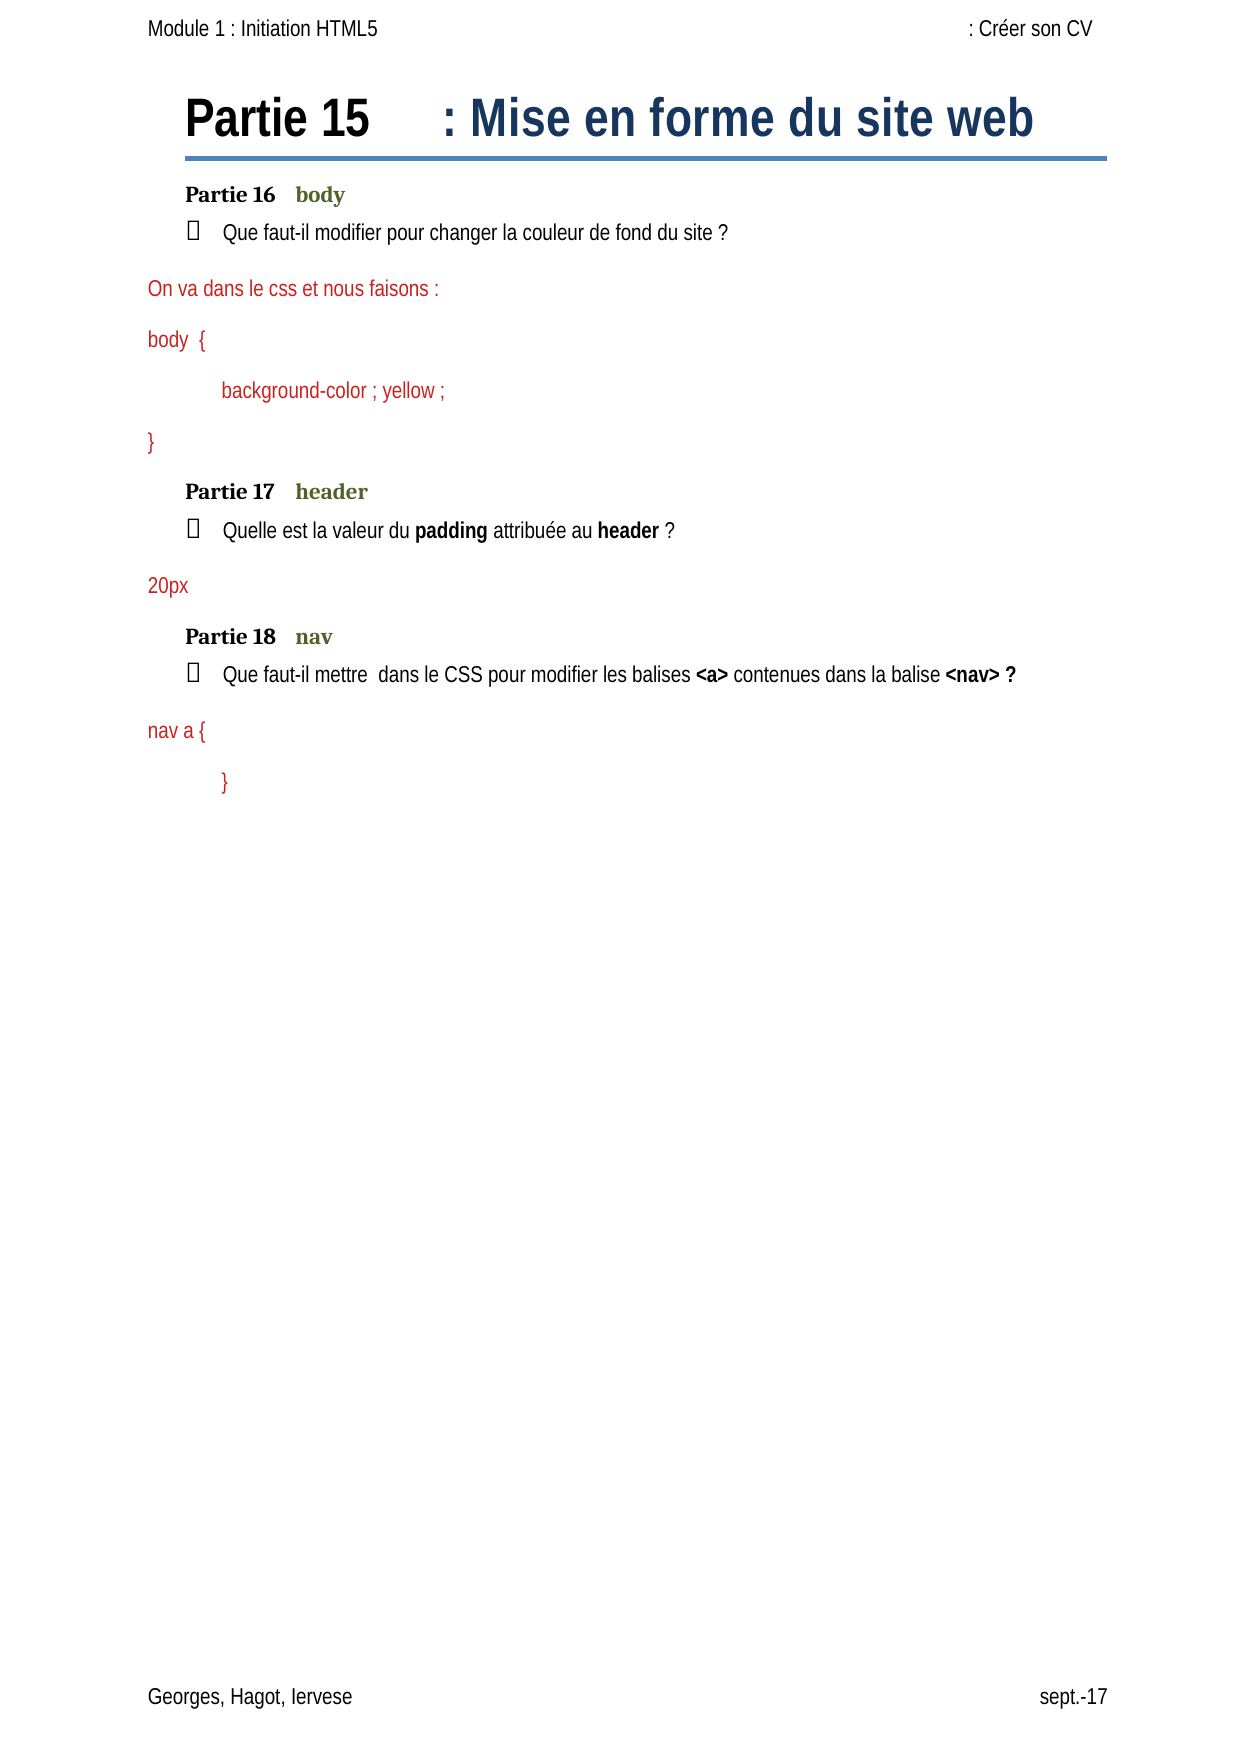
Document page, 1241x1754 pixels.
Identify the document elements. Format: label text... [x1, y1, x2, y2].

subtitle : Mise en forme du site web [185, 85, 1107, 156]
text nav a { [148, 717, 1107, 743]
text } [148, 428, 1107, 454]
text background-color ; yellow ; [148, 377, 1107, 403]
text } [148, 768, 1107, 794]
subtitle body [185, 181, 1107, 208]
text On va dans le css et nous faisons : [148, 275, 1107, 301]
text body { [148, 326, 1107, 352]
list Que faut-il mettre dans le CSS pour modifier les balises <a> contenues dans la balise <nav> ? [185, 654, 1107, 691]
subtitle nav [185, 623, 1107, 650]
text 20px [148, 572, 1107, 599]
list Que faut-il modifier pour changer la couleur de fond du site ? [185, 212, 1107, 248]
subtitle header [185, 479, 1107, 505]
list Quelle est la valeur du padding attribuée au header ? [185, 509, 1107, 546]
